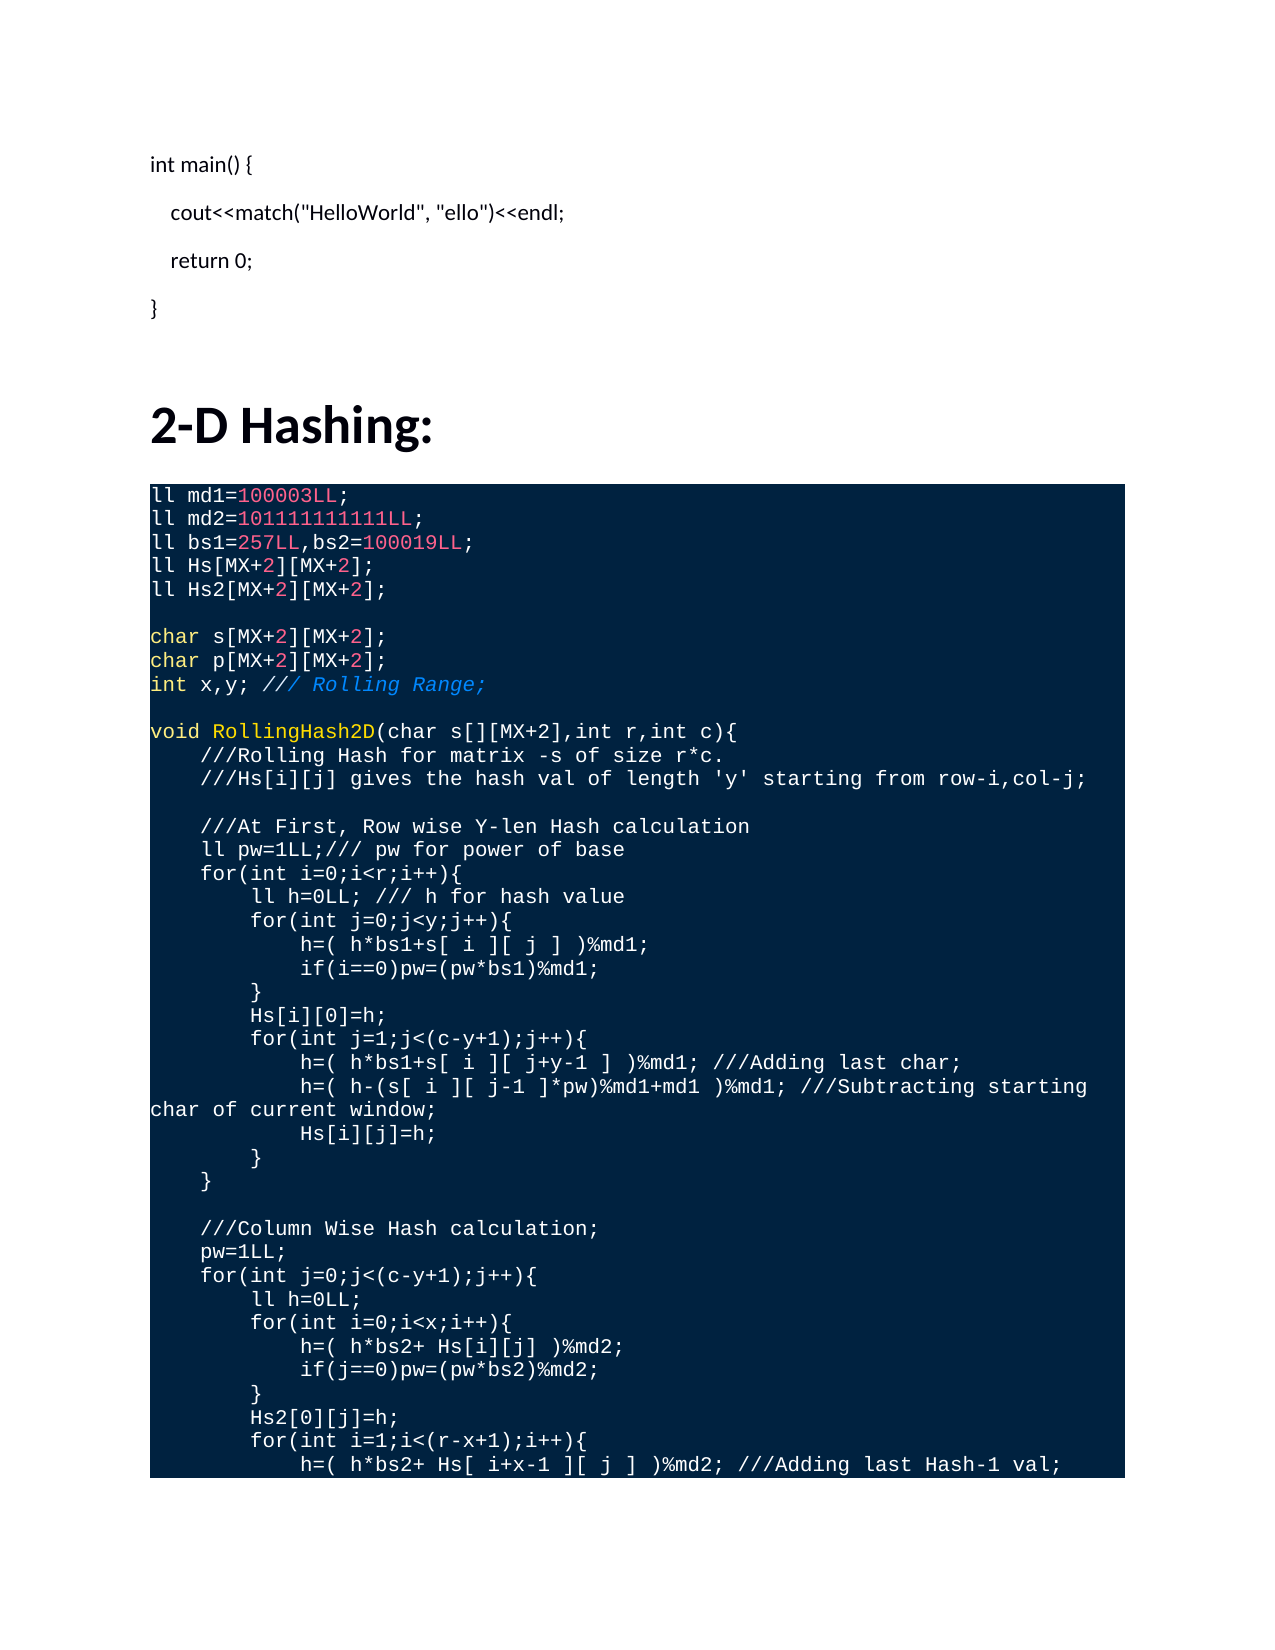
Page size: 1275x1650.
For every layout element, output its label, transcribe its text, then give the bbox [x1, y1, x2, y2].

text } [150, 1383, 1125, 1407]
text for(int i=0;i<r;i++){ [150, 863, 1125, 887]
text for(int j=1;j<(c-y+1);j++){ [150, 1028, 1125, 1052]
text for(int j=0;j<y;j++){ [150, 910, 1125, 934]
text for(int i=0;i<x;i++){ [150, 1312, 1125, 1336]
text Hs[i][j]=h; [150, 1123, 1125, 1147]
text char s[MX+2][MX+2]; [150, 626, 1125, 650]
text int main() { [150, 150, 1125, 178]
text int x,y; /// Rolling Range; [150, 674, 1125, 697]
text h=( h*bs2+ Hs[i][j] )%md2; [150, 1336, 1125, 1359]
text } [150, 1170, 1125, 1194]
text ll md1=100003LL; [150, 484, 1125, 508]
text if(i==0)pw=(pw*bs1)%md1; [150, 957, 1125, 981]
text } [150, 294, 1125, 322]
text ll bs1=257LL,bs2=100019LL; [150, 532, 1125, 556]
text char p[MX+2][MX+2]; [150, 650, 1125, 674]
text return 0; [150, 246, 1125, 274]
text ll h=0LL; [150, 1288, 1125, 1312]
text h=( h-(s[ i ][ j-1 ]*pw)%md1+md1 )%md1; ///Subtracting starting char of current window; [150, 1076, 1125, 1123]
text ///Rolling Hash for matrix -s of size r*c. [150, 745, 1125, 768]
text ///Column Wise Hash calculation; [150, 1218, 1125, 1241]
text ll md2=101111111111LL; [150, 508, 1125, 532]
text void RollingHash2D(char s[][MX+2],int r,int c){ [150, 721, 1125, 745]
text ll pw=1LL;/// pw for power of base [150, 839, 1125, 863]
text ///At First, Row wise Y-len Hash calculation [150, 816, 1125, 839]
text for(int j=0;j<(c-y+1);j++){ [150, 1265, 1125, 1288]
text 2-D Hashing: [150, 391, 1125, 457]
text ll h=0LL; /// h for hash value [150, 887, 1125, 910]
text pw=1LL; [150, 1241, 1125, 1265]
text ll Hs2[MX+2][MX+2]; [150, 579, 1125, 603]
text h=( h*bs2+ Hs[ i+x-1 ][ j ] )%md2; ///Adding last Hash-1 val; [150, 1454, 1125, 1478]
text ll Hs[MX+2][MX+2]; [150, 556, 1125, 579]
text Hs[i][0]=h; [150, 1005, 1125, 1028]
text } [150, 981, 1125, 1005]
text if(j==0)pw=(pw*bs2)%md2; [150, 1359, 1125, 1383]
text h=( h*bs1+s[ i ][ j ] )%md1; [150, 934, 1125, 957]
text Hs2[0][j]=h; [150, 1407, 1125, 1430]
text for(int i=1;i<(r-x+1);i++){ [150, 1430, 1125, 1454]
text cout<<match("HelloWorld", "ello")<<endl; [150, 198, 1125, 226]
text } [150, 1147, 1125, 1170]
text h=( h*bs1+s[ i ][ j+y-1 ] )%md1; ///Adding last char; [150, 1052, 1125, 1076]
text ///Hs[i][j] gives the hash val of length 'y' starting from row-i,col-j; [150, 768, 1125, 792]
